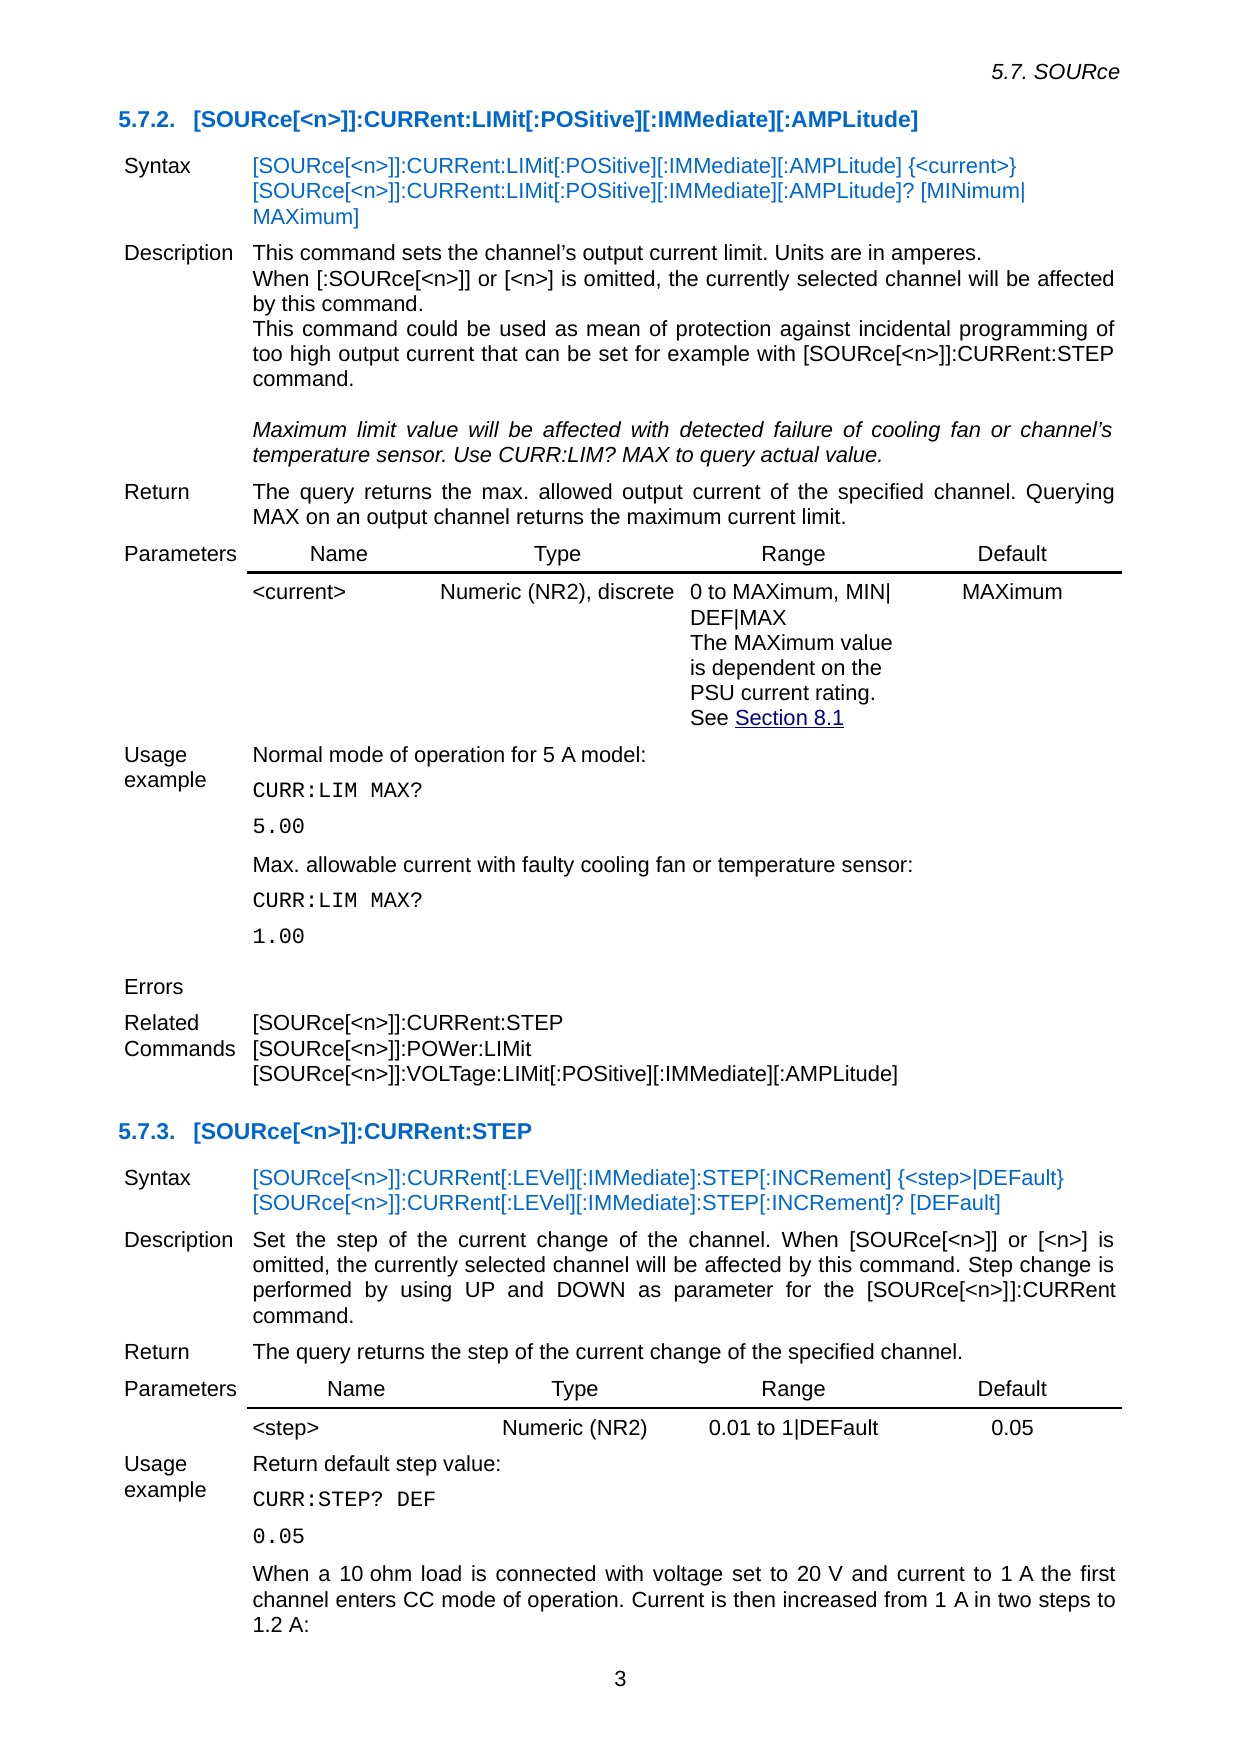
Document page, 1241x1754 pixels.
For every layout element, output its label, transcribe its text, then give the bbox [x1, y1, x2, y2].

table_cell Parameters [118, 1370, 247, 1446]
table_cell Numeric (NR2) [465, 1409, 684, 1446]
table_cell This command sets the channel’s output current limit. Units are in amperes. When [:SOURce[<n>]] or [<n>] is omitted, the currently selected channel will be affected by this command. This command could be used as mean of protection against incidental programming of too high output current that can be set for example with [SOURce[<n>]]:CURRent:STEP command. Maximum limit value will be affected with detected failure of cooling fan or channel’s temperature sensor. Use CURR:LIM? MAX to query actual value. [247, 235, 1122, 473]
table_header [SOURce[<n>]]:CURRent[:LEVel][:IMMediate]:STEP[:INCRement] {<step>|DEFault} [SOURce[<n>]]:CURRent[:LEVel][:IMMediate]:STEP[:INCRement]? [DEFault] [247, 1159, 1122, 1221]
table_cell The query returns the step of the current change of the specified channel. [247, 1334, 1122, 1370]
table_cell Usage example [118, 736, 247, 968]
table_cell Type [431, 535, 684, 571]
table_cell Normal mode of operation for 5 A model: CURR:LIM MAX? 5.00 Max. allowable current with faulty cooling fan or temperature sensor: CURR:LIM MAX? 1.00 [247, 736, 1122, 968]
table_cell Return [118, 473, 247, 535]
table_cell The query returns the max. allowed output current of the specified channel. Querying MAX on an output channel returns the maximum current limit. [247, 473, 1122, 535]
table_cell [247, 968, 1122, 1004]
table_cell Errors [118, 968, 247, 1004]
table_cell <step> [247, 1409, 465, 1446]
table_cell 0.01 to 1|DEFault [684, 1409, 903, 1446]
table_cell <current> [247, 574, 431, 736]
table_header Syntax [118, 1159, 247, 1221]
table_cell Description [118, 1221, 247, 1333]
table_cell Set the step of the current change of the channel. When [SOURce[<n>]] or [<n>] is omitted, the currently selected channel will be affected by this command. Step change is performed by using UP and DOWN as parameter for the [SOURce[<n>]]:CURRent command. [247, 1221, 1122, 1333]
table_cell 0.05 [903, 1409, 1122, 1446]
table_cell Usage example [118, 1446, 247, 1643]
subtitle [SOURce[<n>]]:CURRent:STEP [118, 1118, 1122, 1144]
table_cell Return default step value: CURR:STEP? DEF 0.05 When a 10 ohm load is connected with voltage set to 20 V and current to 1 A the first channel enters CC mode of operation. Current is then increased from 1 A in two steps to 1.2 A: [247, 1446, 1122, 1643]
table_cell Parameters [118, 535, 247, 736]
table_cell Range [684, 535, 903, 571]
table_cell 0 to MAXimum, MIN|DEF|MAX The MAXimum value is dependent on the PSU current rating. See Section 8.1 [684, 574, 903, 736]
table_cell Numeric (NR2), discrete [431, 574, 684, 736]
table_cell Default [903, 535, 1122, 571]
table_cell Name [247, 535, 431, 571]
table_cell Default [903, 1370, 1122, 1407]
table_header Syntax [118, 148, 247, 234]
table_cell Return [118, 1334, 247, 1370]
table_cell Description [118, 235, 247, 473]
table_cell [SOURce[<n>]]:CURRent:STEP [SOURce[<n>]]:POWer:LIMit [SOURce[<n>]]:VOLTage:LIMit[:POSitive][:IMMediate][:AMPLitude] [247, 1005, 1122, 1092]
table_cell Name [247, 1370, 465, 1407]
table_cell Range [684, 1370, 903, 1407]
table_header [SOURce[<n>]]:CURRent:LIMit[:POSitive][:IMMediate][:AMPLitude] {<current>} [SOURce[<n>]]:CURRent:LIMit[:POSitive][:IMMediate][:AMPLitude]? [MINimum|MAXimum] [247, 148, 1122, 234]
table_cell MAXimum [903, 574, 1122, 736]
table_cell Type [465, 1370, 684, 1407]
table_cell Related Commands [118, 1005, 247, 1092]
subtitle [SOURce[<n>]]:CURRent:LIMit[:POSitive][:IMMediate][:AMPLitude] [118, 106, 1122, 133]
